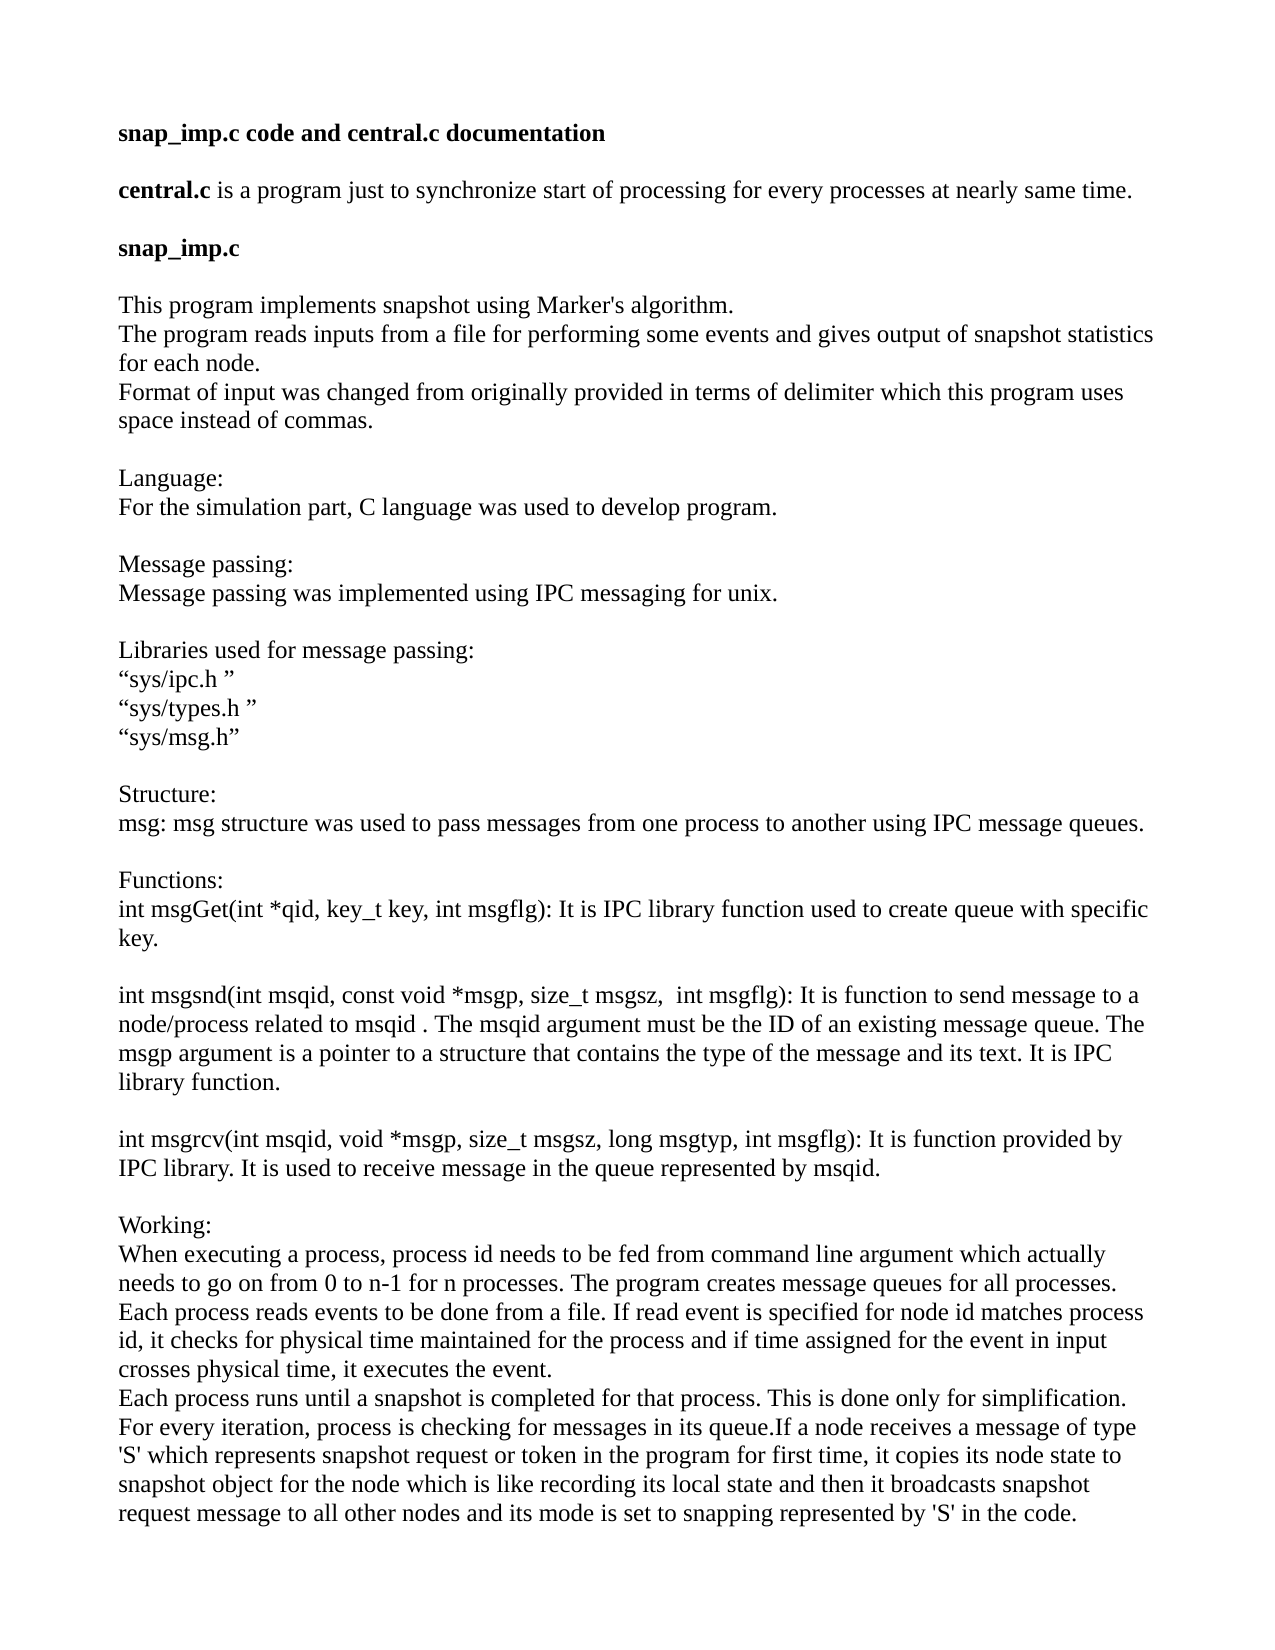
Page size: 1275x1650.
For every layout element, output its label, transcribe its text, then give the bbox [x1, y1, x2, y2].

text Message passing: [118, 549, 1157, 578]
text Structure: [118, 779, 1157, 808]
text Each process runs until a snapshot is completed for that process. This is done only for simplification. [118, 1383, 1157, 1412]
text Language: [118, 463, 1157, 492]
text int msgsnd(int msqid, const void *msgp, size_t msgsz, int msgflg): It is function to send message to a node/process related to msqid . The msqid argument must be the ID of an existing message queue. The msgp argument is a pointer to a structure that contains the type of the message and its text. It is IPC library function. [118, 981, 1157, 1096]
text int msgGet(int *qid, key_t key, int msgflg): It is IPC library function used to create queue with specific key. [118, 894, 1157, 952]
text The program reads inputs from a file for performing some events and gives output of snapshot statistics for each node. [118, 319, 1157, 377]
text snap_imp.c [118, 233, 1157, 262]
text Working: [118, 1211, 1157, 1239]
text snap_imp.c code and central.c documentation [118, 118, 1157, 147]
text “sys/msg.h” [118, 722, 1157, 751]
text This program implements snapshot using Marker's algorithm. [118, 291, 1157, 319]
text “sys/types.h ” [118, 693, 1157, 722]
text msg: msg structure was used to pass messages from one process to another using IPC message queues. [118, 808, 1157, 837]
text For every iteration, process is checking for messages in its queue.If a node receives a message of type 'S' which represents snapshot request or token in the program for first time, it copies its node state to snapshot object for the node which is like recording its local state and then it broadcasts snapshot request message to all other nodes and its mode is set to snapping represented by 'S' in the code. [118, 1412, 1157, 1527]
text “sys/ipc.h ” [118, 664, 1157, 693]
text Each process reads events to be done from a file. If read event is specified for node id matches process id, it checks for physical time maintained for the process and if time assigned for the event in input crosses physical time, it executes the event. [118, 1297, 1157, 1383]
text Message passing was implemented using IPC messaging for unix. [118, 578, 1157, 607]
text int msgrcv(int msqid, void *msgp, size_t msgsz, long msgtyp, int msgflg): It is function provided by IPC library. It is used to receive message in the queue represented by msqid. [118, 1124, 1157, 1182]
text Format of input was changed from originally provided in terms of delimiter which this program uses space instead of commas. [118, 377, 1157, 434]
text Libraries used for message passing: [118, 636, 1157, 664]
text When executing a process, process id needs to be fed from command line argument which actually needs to go on from 0 to n-1 for n processes. The program creates message queues for all processes. [118, 1239, 1157, 1297]
text central.c is a program just to synchronize start of processing for every processes at nearly same time. [118, 176, 1157, 204]
text For the simulation part, C language was used to develop program. [118, 492, 1157, 521]
text Functions: [118, 866, 1157, 894]
